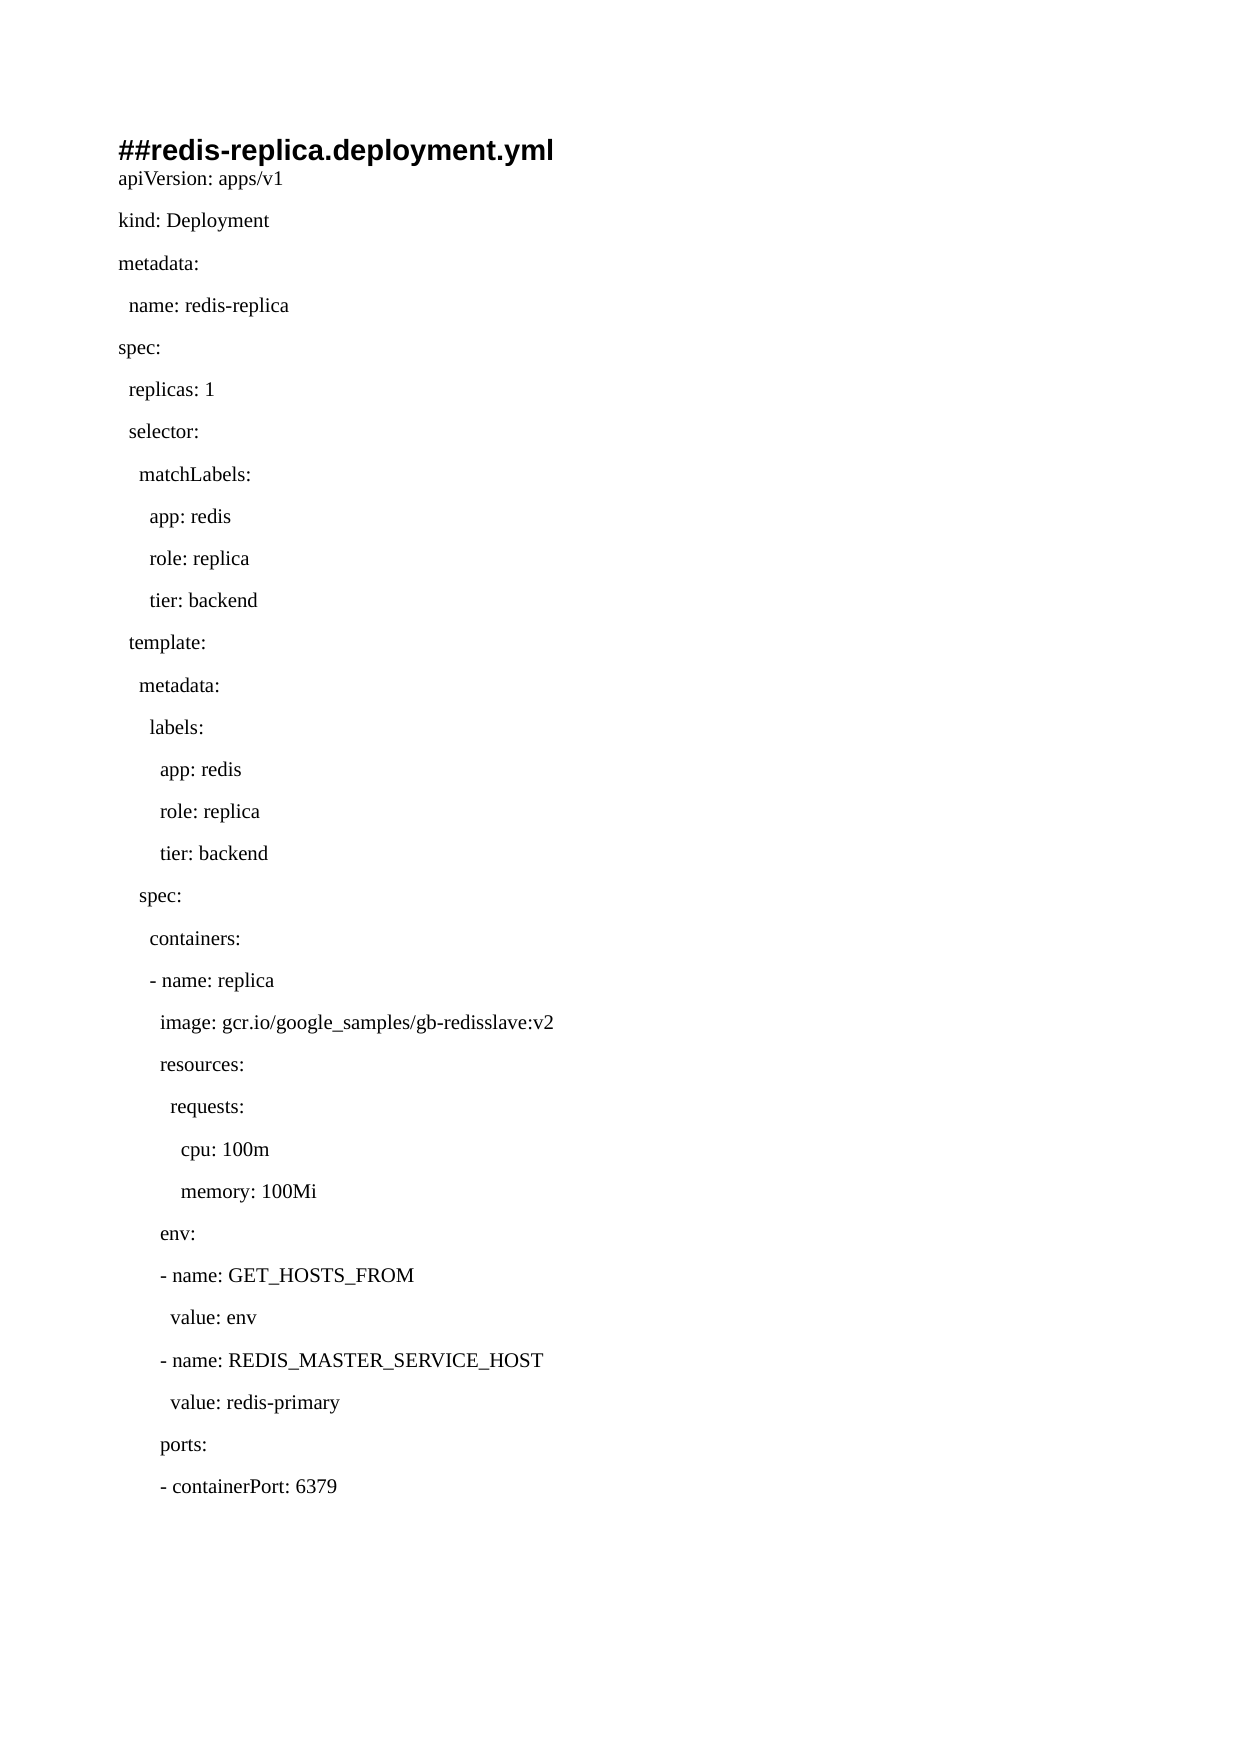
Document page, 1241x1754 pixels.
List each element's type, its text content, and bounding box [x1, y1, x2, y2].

text labels: [118, 715, 1122, 739]
text tier: backend [118, 588, 1122, 612]
text app: redis [118, 757, 1122, 781]
text - containerPort: 6379 [118, 1474, 1122, 1498]
text memory: 100Mi [118, 1179, 1122, 1203]
text tier: backend [118, 841, 1122, 865]
subtitle ##redis-replica.deployment.yml [118, 133, 1122, 166]
text value: env [118, 1305, 1122, 1329]
text cpu: 100m [118, 1137, 1122, 1161]
text metadata: [118, 251, 1122, 275]
text spec: [118, 883, 1122, 907]
text template: [118, 630, 1122, 654]
text role: replica [118, 799, 1122, 823]
text value: redis-primary [118, 1390, 1122, 1414]
text resources: [118, 1052, 1122, 1076]
text image: gcr.io/google_samples/gb-redisslave:v2 [118, 1010, 1122, 1034]
text replicas: 1 [118, 377, 1122, 401]
text containers: [118, 926, 1122, 950]
text requests: [118, 1094, 1122, 1118]
text ports: [118, 1432, 1122, 1456]
text - name: replica [118, 968, 1122, 992]
text role: replica [118, 546, 1122, 570]
text - name: GET_HOSTS_FROM [118, 1263, 1122, 1287]
text matchLabels: [118, 462, 1122, 486]
text apiVersion: apps/v1 [118, 166, 1122, 190]
text name: redis-replica [118, 293, 1122, 317]
text spec: [118, 335, 1122, 359]
text kind: Deployment [118, 208, 1122, 232]
text - name: REDIS_MASTER_SERVICE_HOST [118, 1347, 1122, 1372]
text app: redis [118, 504, 1122, 528]
text env: [118, 1221, 1122, 1245]
text metadata: [118, 672, 1122, 697]
text selector: [118, 419, 1122, 443]
